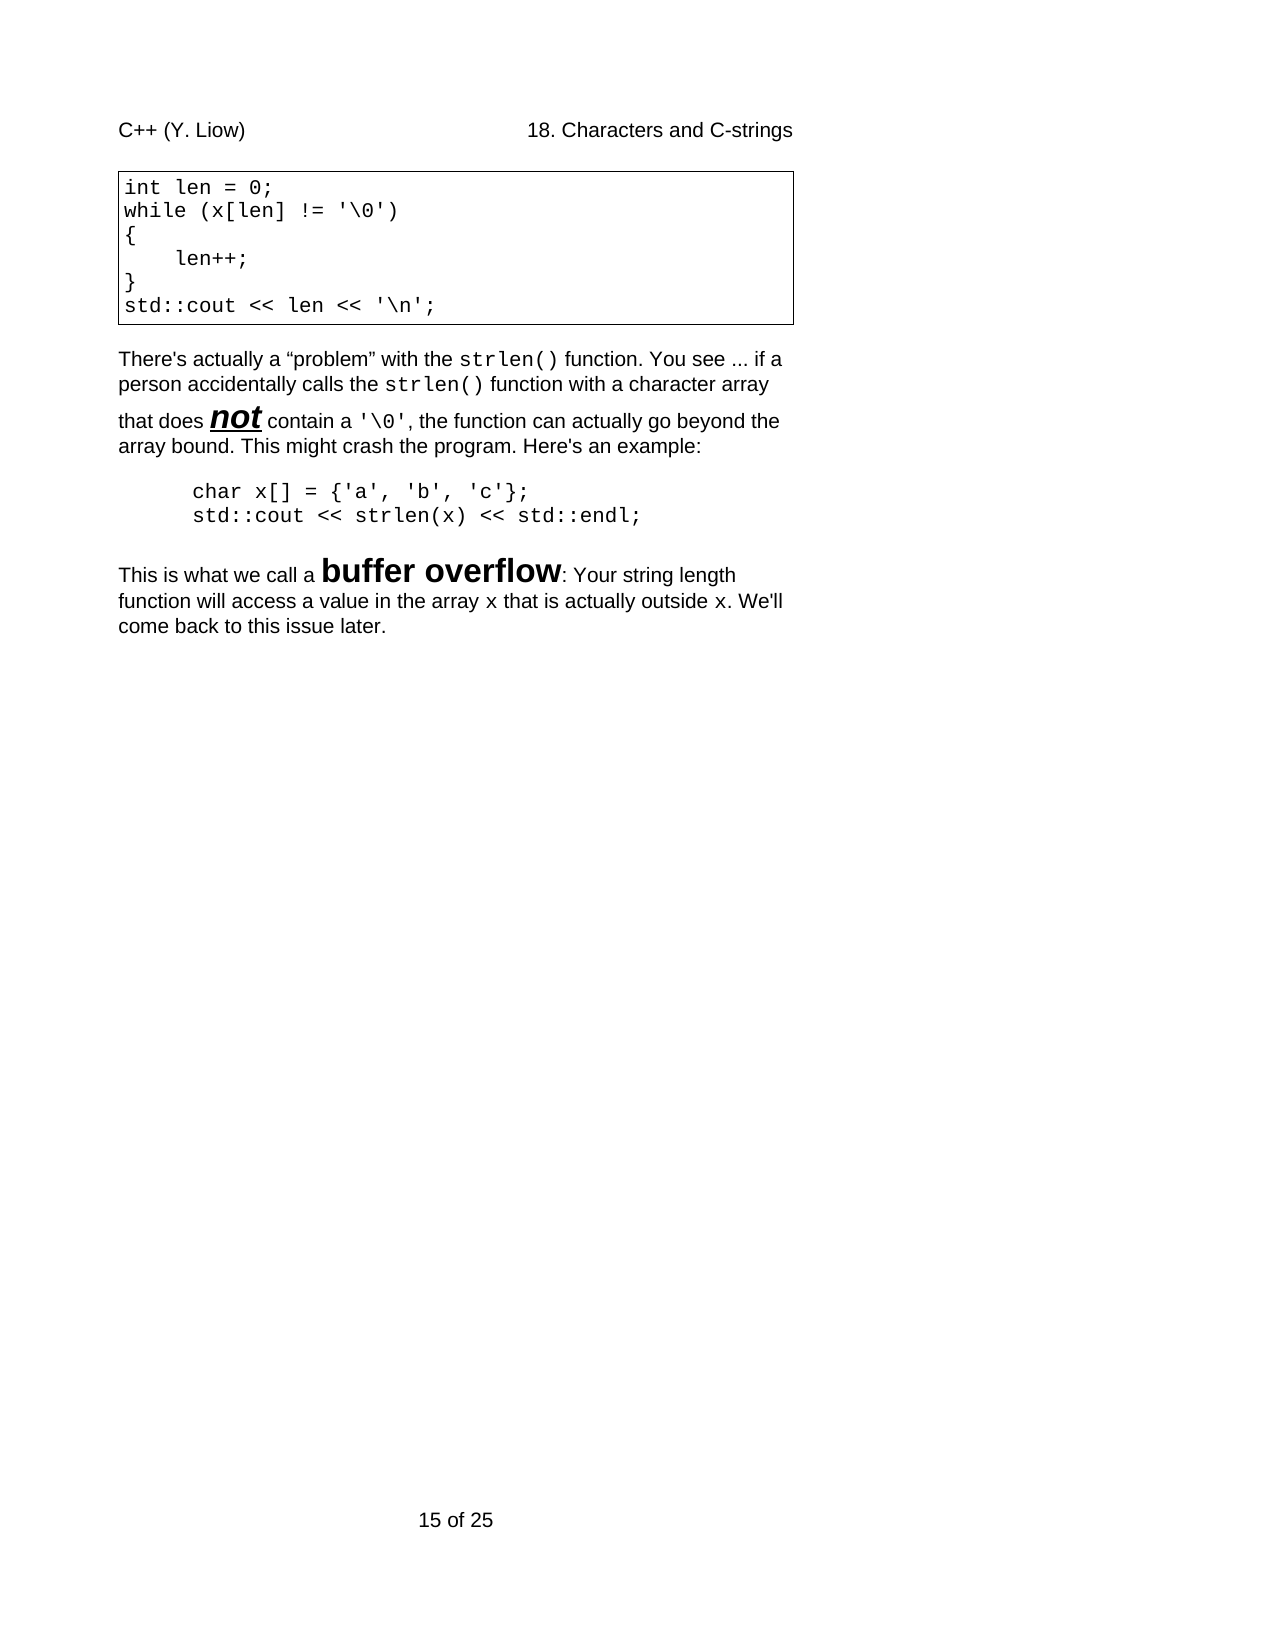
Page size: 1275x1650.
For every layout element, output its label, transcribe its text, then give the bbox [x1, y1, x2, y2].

text char x[] = {'a', 'b', 'c'}; [118, 482, 793, 505]
text There's actually a “problem” with the strlen() function. You see ... if a person accidentally calls the strlen() function with a character array that does not contain a '\0', the function can actually go beyond the array bound. This might crash the program. Here's an example: [118, 348, 793, 458]
text std::cout << strlen(x) << std::endl; [118, 505, 793, 529]
text This is what we call a buffer overflow: Your string length function will access a value in the array x that is actually outside x. We'll come back to this issue later. [118, 552, 793, 638]
table_header int len = 0; while (x[len] != '\0') { len++; } std::cout << len << '\n'; [119, 172, 793, 324]
